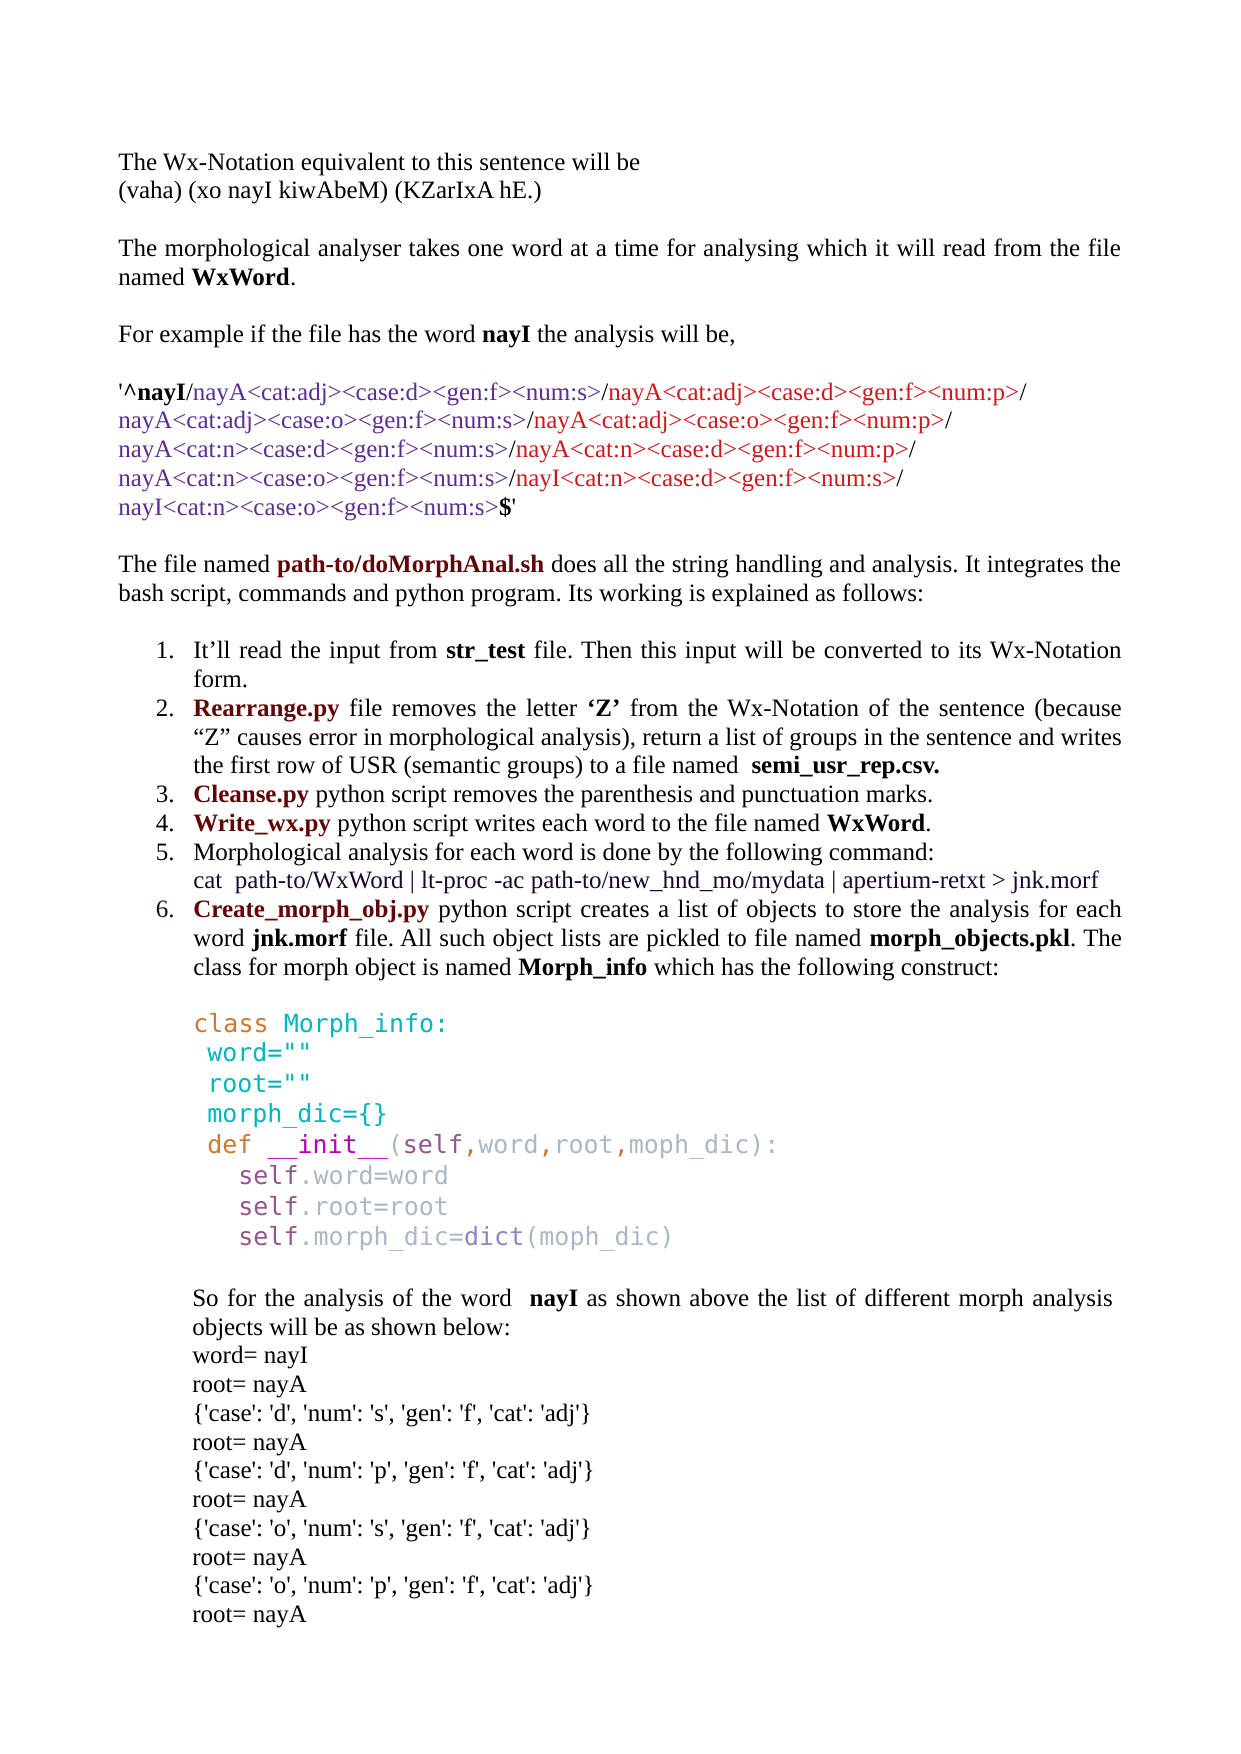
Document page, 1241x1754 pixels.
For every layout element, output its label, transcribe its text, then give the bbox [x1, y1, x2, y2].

text The Wx-Notation equivalent to this sentence will be [118, 147, 1122, 176]
text self.word=word [118, 1161, 1122, 1192]
text For example if the file has the word nayI the analysis will be, [118, 319, 1122, 348]
text def __init__(self,word,root,moph_dic): [118, 1130, 1122, 1161]
text root= nayA [118, 1599, 1122, 1628]
text root= nayA [118, 1484, 1122, 1513]
text The file named path-to/doMorphAnal.sh does all the string handling and analysis. It integrates the bash script, commands and python program. Its working is explained as follows: [118, 549, 1122, 607]
list Morphological analysis for each word is done by the following command: [156, 837, 1122, 866]
text root="" [118, 1069, 1122, 1099]
list Write_wx.py python script writes each word to the file named WxWord. [156, 808, 1122, 837]
text '^nayI/nayA<cat:adj><case:d><gen:f><num:s>/nayA<cat:adj><case:d><gen:f><num:p>/nayA<cat:adj><case:o><gen:f><num:s>/nayA<cat:adj><case:o><gen:f><num:p>/nayA<cat:n><case:d><gen:f><num:s>/nayA<cat:n><case:d><gen:f><num:p>/nayA<cat:n><case:o><gen:f><num:s>/nayI<cat:n><case:d><gen:f><num:s>/nayI<cat:n><case:o><gen:f><num:s>$' [118, 377, 1122, 521]
text root= nayA [118, 1542, 1122, 1570]
list Cleanse.py python script removes the parenthesis and punctuation marks. [156, 779, 1122, 808]
text (vaha) (xo nayI kiwAbeM) (KZarIxA hE.) [118, 176, 1122, 204]
text self.morph_dic=dict(moph_dic) [118, 1222, 1122, 1253]
list cat path-to/WxWord | lt-proc -ac path-to/new_hnd_mo/mydata | apertium-retxt > jnk.morf [156, 866, 1122, 894]
text So for the analysis of the word nayI as shown above the list of different morph analysis objects will be as shown below: [118, 1283, 1122, 1340]
text morph_dic={} [118, 1099, 1122, 1130]
text word= nayI [118, 1340, 1122, 1369]
text root= nayA [118, 1369, 1122, 1398]
text self.root=root [118, 1192, 1122, 1222]
text The morphological analyser takes one word at a time for analysing which it will read from the file named WxWord. [118, 233, 1122, 291]
text root= nayA [118, 1427, 1122, 1455]
text word="" [118, 1038, 1122, 1069]
text {'case': 'd', 'num': 'p', 'gen': 'f', 'cat': 'adj'} [118, 1455, 1122, 1484]
list Create_morph_obj.py python script creates a list of objects to store the analysis for each word jnk.morf file. All such object lists are pickled to file named morph_objects.pkl. The class for morph object is named Morph_info which has the following construct: [156, 894, 1122, 981]
text {'case': 'd', 'num': 's', 'gen': 'f', 'cat': 'adj'} [118, 1398, 1122, 1427]
text {'case': 'o', 'num': 'p', 'gen': 'f', 'cat': 'adj'} [118, 1570, 1122, 1599]
list Rearrange.py file removes the letter ‘Z’ from the Wx-Notation of the sentence (because “Z” causes error in morphological analysis), return a list of groups in the sentence and writes the first row of USR (semantic groups) to a file named semi_usr_rep.csv. [156, 693, 1122, 779]
list It’ll read the input from str_test file. Then this input will be converted to its Wx-Notation form. [156, 636, 1122, 693]
text {'case': 'o', 'num': 's', 'gen': 'f', 'cat': 'adj'} [118, 1513, 1122, 1542]
list class Morph_info: [156, 1009, 1122, 1038]
